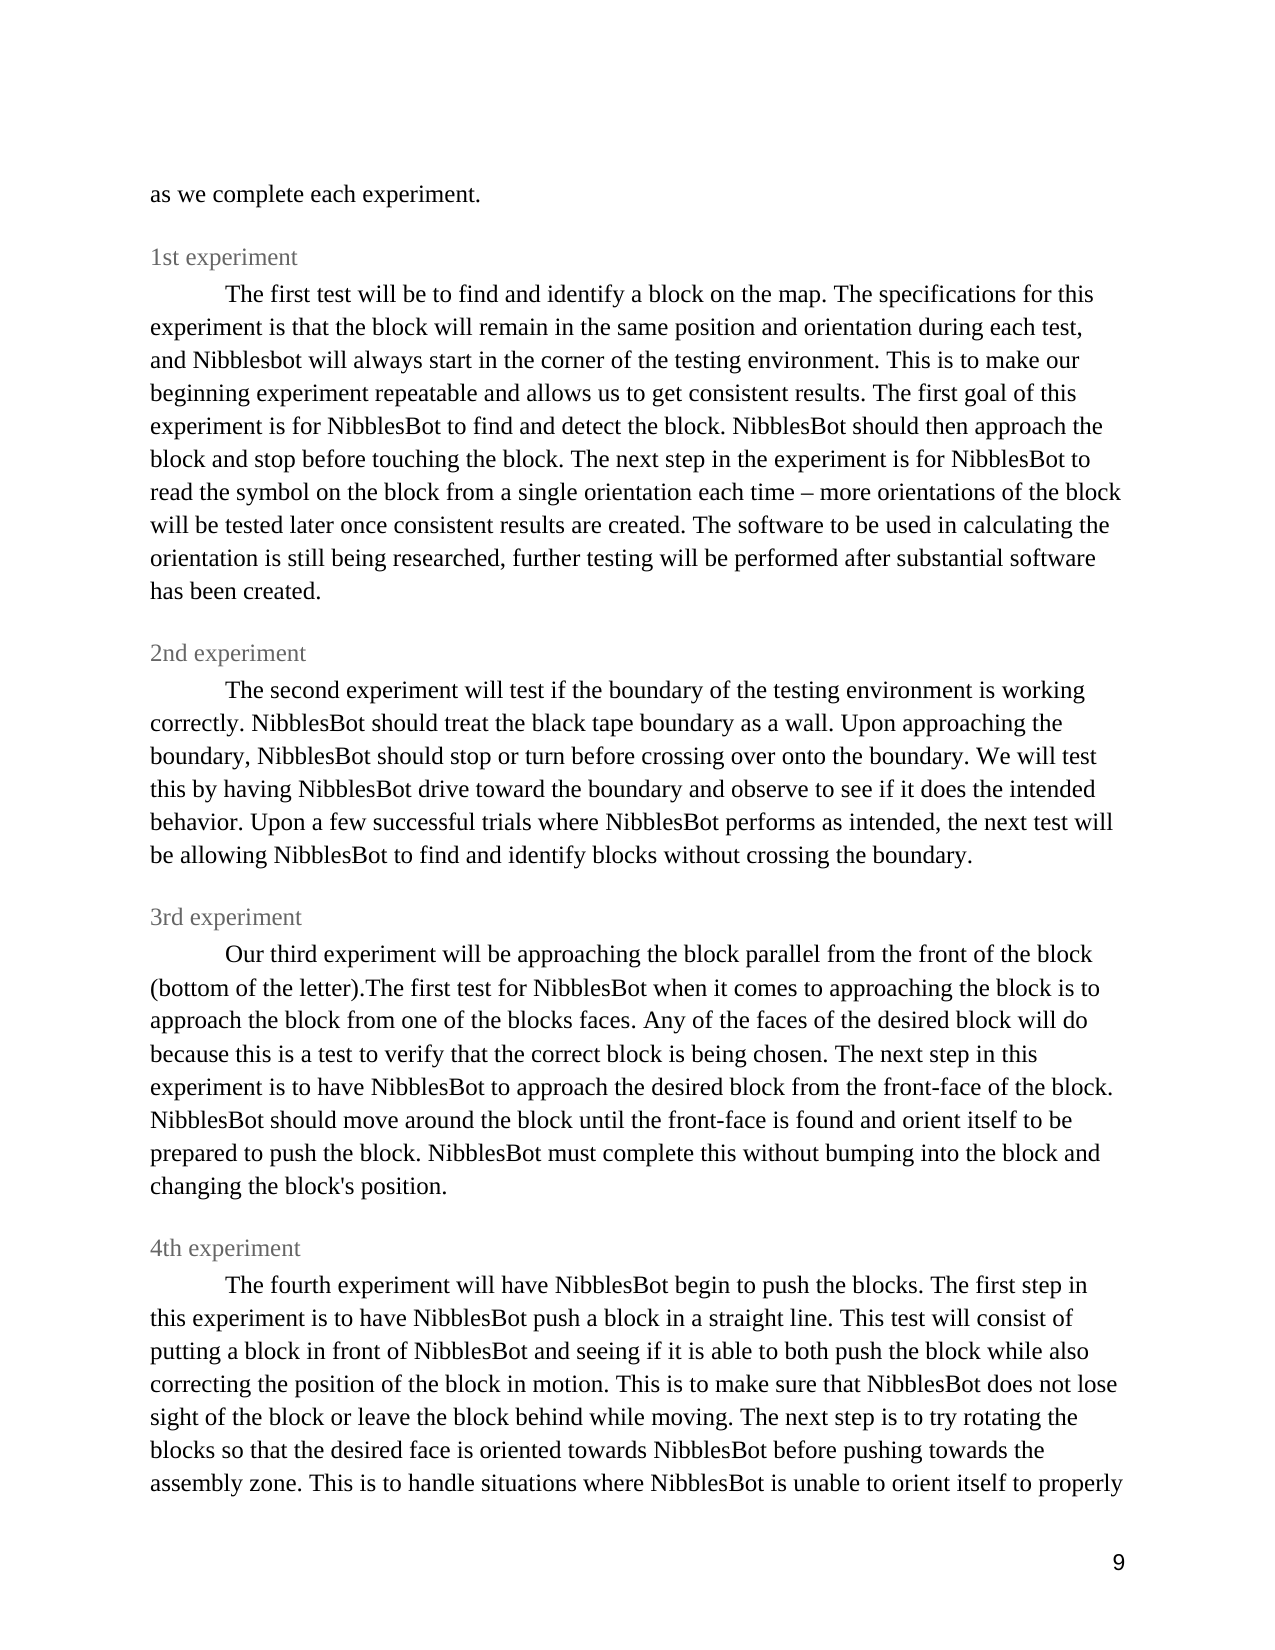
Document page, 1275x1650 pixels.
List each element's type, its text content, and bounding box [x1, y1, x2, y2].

subtitle 1st experiment [150, 242, 1125, 270]
text Our third experiment will be approaching the block parallel from the front of the block (bottom of the letter).The first test for NibblesBot when it comes to approaching the block is to approach the block from one of the blocks faces. Any of the faces of the desired block will do because this is a test to verify that the correct block is being chosen. The next step in this experiment is to have NibblesBot to approach the desired block from the front-face of the block. NibblesBot should move around the block until the front-face is found and orient itself to be prepared to push the block. NibblesBot must complete this without bumping into the block and changing the block's position. [150, 939, 1125, 1199]
text The first test will be to find and identify a block on the map. The specifications for this experiment is that the block will remain in the same position and orientation during each test, and Nibblesbot will always start in the corner of the testing environment. This is to make our beginning experiment repeatable and allows us to get consistent results. The first goal of this experiment is for NibblesBot to find and detect the block. NibblesBot should then approach the block and stop before touching the block. The next step in the experiment is for NibblesBot to read the symbol on the block from a single orientation each time – more orientations of the block will be tested later once consistent results are created. The software to be used in calculating the orientation is still being researched, further testing will be performed after substantial software has been created. [150, 279, 1125, 605]
text The fourth experiment will have NibblesBot begin to push the blocks. The first step in this experiment is to have NibblesBot push a block in a straight line. This test will consist of putting a block in front of NibblesBot and seeing if it is able to both push the block while also correcting the position of the block in motion. This is to make sure that NibblesBot does not lose sight of the block or leave the block behind while moving. The next step is to try rotating the blocks so that the desired face is oriented towards NibblesBot before pushing towards the assembly zone. This is to handle situations where NibblesBot is unable to orient itself to properly [150, 1270, 1125, 1497]
subtitle 3rd experiment [150, 902, 1125, 931]
text The second experiment will test if the boundary of the testing environment is working correctly. NibblesBot should treat the black tape boundary as a wall. Upon approaching the boundary, NibblesBot should stop or turn before crossing over onto the boundary. We will test this by having NibblesBot drive toward the boundary and observe to see if it does the intended behavior. Upon a few successful trials where NibblesBot performs as intended, the next test will be allowing NibblesBot to find and identify blocks without crossing the boundary. [150, 675, 1125, 869]
text as we complete each experiment. [150, 179, 1125, 208]
subtitle 2nd experiment [150, 638, 1125, 667]
subtitle 4th experiment [150, 1233, 1125, 1262]
